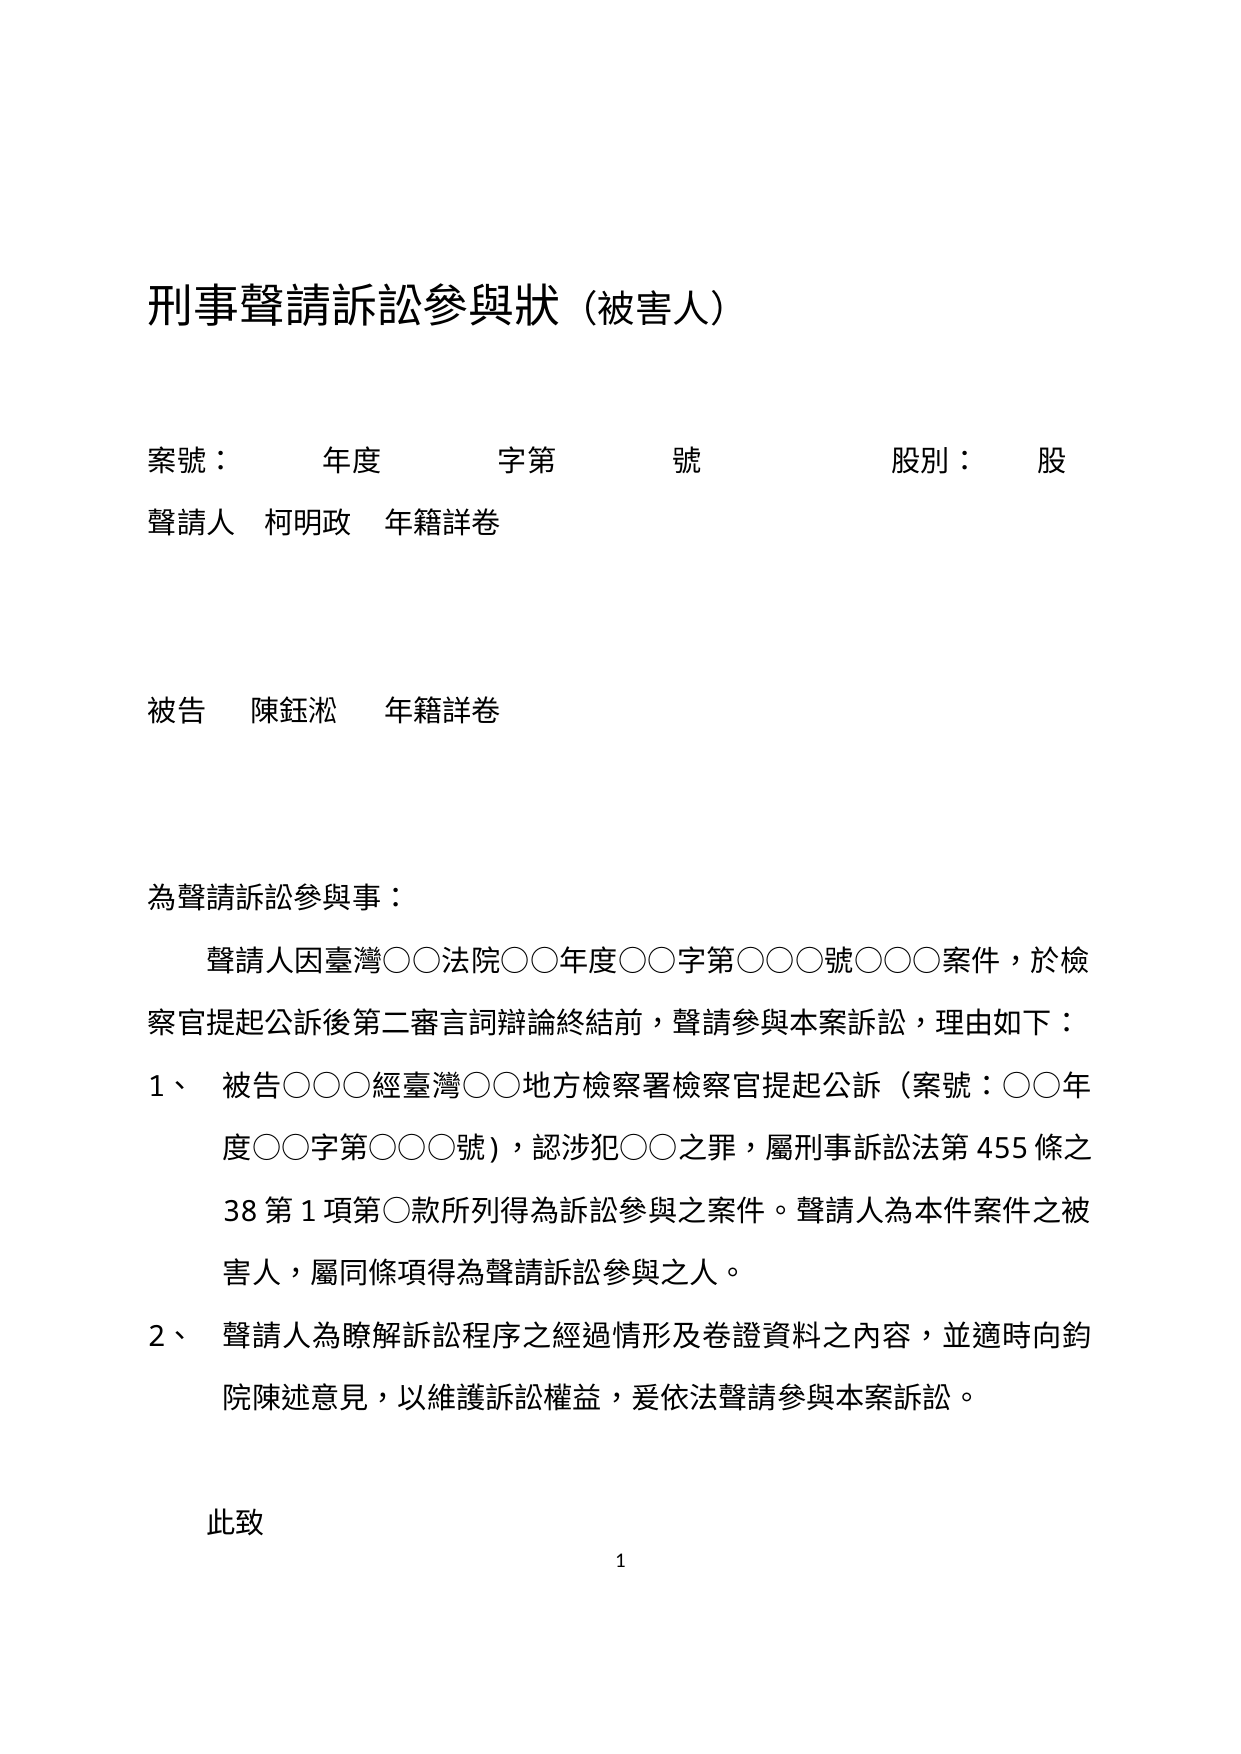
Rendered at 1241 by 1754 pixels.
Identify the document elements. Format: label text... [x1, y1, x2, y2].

list 被告○○○經臺灣○○地方檢察署檢察官提起公訴（案號：○○年度○○字第○○○號)，認涉犯○○之罪，屬刑事訴訟法第455條之38第1項第○款所列得為訴訟參與之案件。聲請人為本件案件之被害人，屬同條項得為聲請訴訟參與之人。 [148, 1042, 1092, 1292]
text 案號： 年度 字第 號 股別： 股 [148, 417, 1092, 479]
text 聲請人 柯明政 年籍詳卷 [148, 479, 1092, 542]
text 刑事聲請訴訟參與狀（被害人） [148, 229, 1092, 417]
text 此致 [148, 1479, 1092, 1542]
text 聲請人因臺灣○○法院○○年度○○字第○○○號○○○案件，於檢察官提起公訴後第二審言詞辯論終結前，聲請參與本案訴訟，理由如下： [148, 917, 1092, 1042]
text 被告 陳鈺淞 年籍詳卷 [148, 667, 1092, 729]
text 為聲請訴訟參與事： [148, 854, 1092, 917]
list 聲請人為瞭解訴訟程序之經過情形及卷證資料之內容，並適時向鈞院陳述意見，以維護訴訟權益，爰依法聲請參與本案訴訟。 [148, 1292, 1092, 1417]
